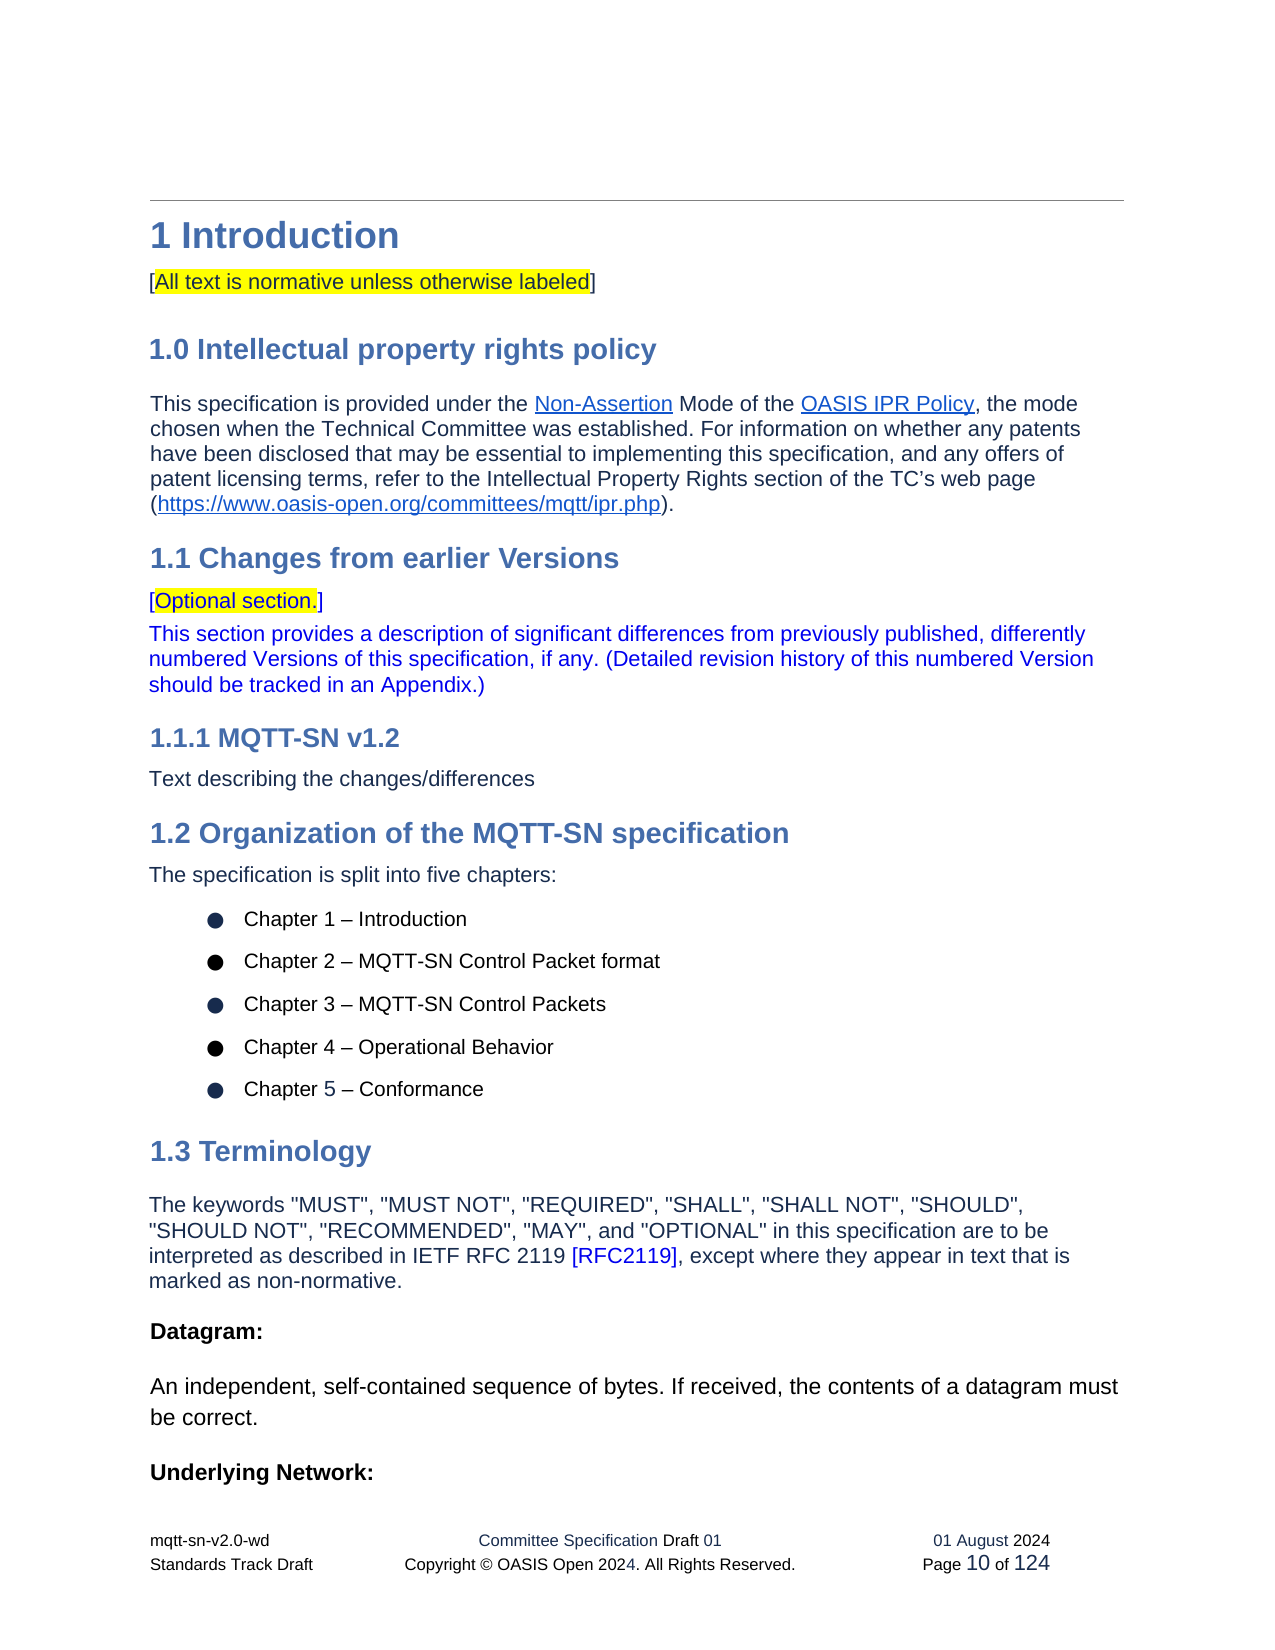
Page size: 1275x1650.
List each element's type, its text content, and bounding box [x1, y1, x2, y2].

text [All text is normative unless otherwise labeled] [148, 269, 590, 294]
subtitle 1.0 Intellectual property rights policy [148, 332, 1124, 365]
text Text describing the changes/differences [148, 765, 1124, 791]
subtitle 1.1.1 MQTT-SN v1.2 [150, 722, 1124, 753]
text An independent, self-contained sequence of bytes. If received, the contents of a datagram must be correct. [150, 1373, 1125, 1430]
subtitle 1.3 Terminology [150, 1134, 1124, 1167]
text [Optional section.] [148, 587, 1124, 613]
subtitle 1.2 Organization of the MQTT-SN specification [150, 816, 1124, 849]
subtitle 1 Introduction [150, 201, 1124, 257]
text [All text is normative unless otherwise labeled] [596, 269, 1124, 294]
text The specification is split into five chapters: [148, 862, 1124, 887]
list Chapter 3 – MQTT-SN Control Packets [206, 981, 1125, 1023]
text Datagram: [150, 1318, 1125, 1344]
list Chapter 2 – MQTT-SN Control Packet format [206, 938, 1125, 981]
text The keywords "MUST", "MUST NOT", "REQUIRED", "SHALL", "SHALL NOT", "SHOULD", "SHOULD NOT", "RECOMMENDED", "MAY", and "OPTIONAL" in this specification are to be interpreted as described in IETF RFC 2119 [RFC2119], except where they appear in text that is marked as non-normative. [148, 1192, 1124, 1293]
text This section provides a description of significant differences from previously published, differently numbered Versions of this specification, if any. (Detailed revision history of this numbered Version should be tracked in an Appendix.) [148, 621, 1124, 697]
list Chapter 4 – Operational Behavior [206, 1023, 1125, 1066]
list Chapter 5 – Conformance [206, 1066, 1125, 1109]
text This specification is provided under the Non-Assertion Mode of the OASIS IPR Policy, the mode chosen when the Technical Committee was established. For information on whether any patents have been disclosed that may be essential to implementing this specification, and any offers of patent licensing terms, refer to the Intellectual Property Rights section of the TC’s web page (https://www.oasis-open.org/committees/mqtt/ipr.php). [150, 390, 1125, 516]
list Chapter 1 – Introduction [206, 895, 1125, 938]
text Underlying Network: [150, 1459, 1125, 1485]
subtitle 1.1 Changes from earlier Versions [150, 541, 1124, 575]
